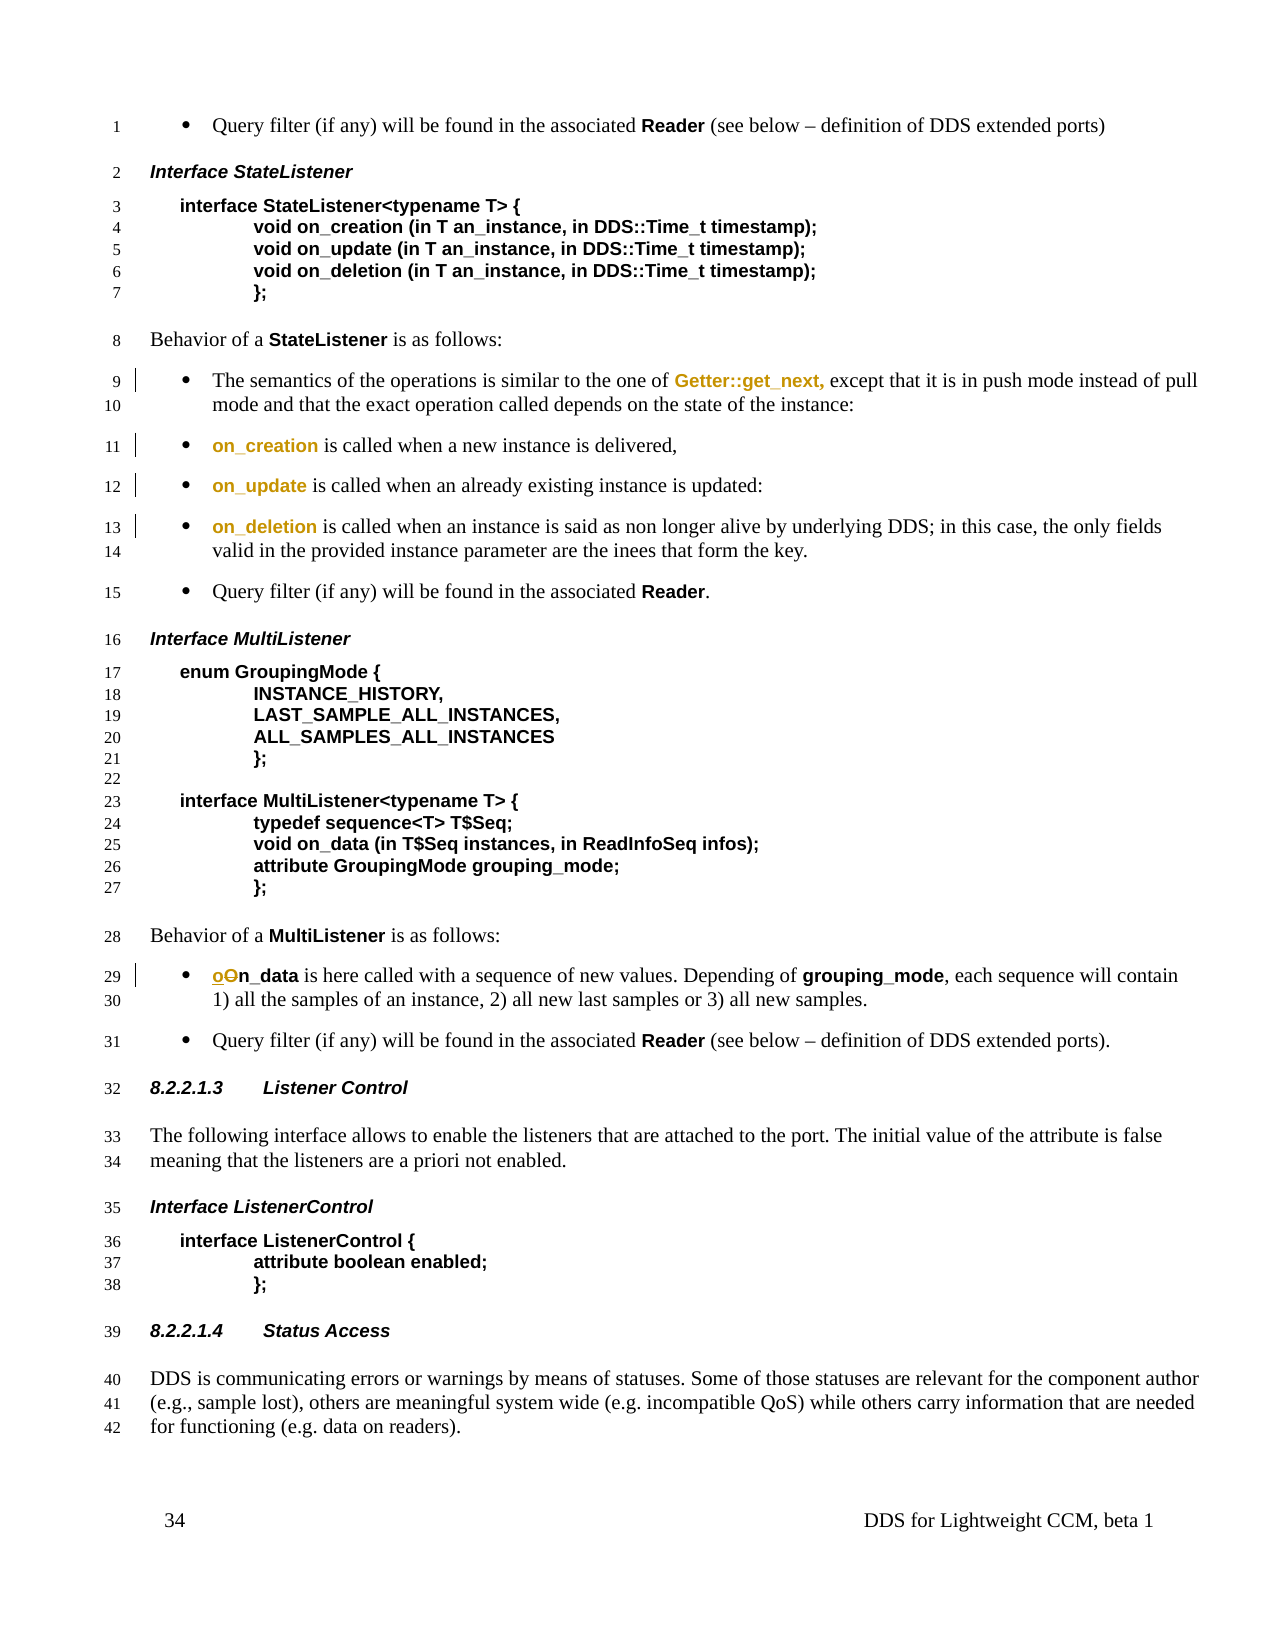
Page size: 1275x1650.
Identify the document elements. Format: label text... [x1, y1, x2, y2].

text enum GroupingMode { [179, 661, 1200, 682]
text attribute GroupingMode grouping_mode; [179, 855, 1200, 876]
list The semantics of the operations is similar to the one of Getter::get_next, except that it is in push mode instead of pull mode and that the exact operation called depends on the state of the instance: [182, 368, 1200, 416]
text interface MultiListener<typename T> { [179, 790, 1200, 812]
text INSTANCE_HISTORY, [179, 682, 1200, 704]
text }; [179, 1273, 1200, 1294]
subtitle Interface StateListener [150, 161, 1200, 183]
text }; [179, 876, 1200, 898]
text Behavior of a StateListener is as follows: [150, 327, 1200, 351]
list Query filter (if any) will be found in the associated Reader (see below – definition of DDS extended ports) [182, 112, 1200, 137]
text }; [179, 281, 1200, 302]
list on_deletion is called when an instance is said as non longer alive by underlying DDS; in this case, the only fields valid in the provided instance parameter are the inees that form the key. [182, 514, 1200, 562]
list on_data is here called with a sequence of new values. Depending of grouping_mode, each sequence will contain 1) all the samples of an instance, 2) all new last samples or 3) all new samples. [182, 963, 1200, 1011]
text ALL_SAMPLES_ALL_INSTANCES [179, 725, 1200, 747]
text void on_update (in T an_instance, in DDS::Time_t timestamp); [179, 238, 1200, 259]
subtitle Status Access [150, 1319, 1200, 1341]
subtitle Interface MultiListener [150, 627, 1200, 649]
text interface ListenerControl { [179, 1230, 1200, 1251]
text void on_deletion (in T an_instance, in DDS::Time_t timestamp); [179, 259, 1200, 281]
text The following interface allows to enable the listeners that are attached to the port. The initial value of the attribute is false meaning that the listeners are a priori not enabled. [150, 1123, 1200, 1172]
text LAST_SAMPLE_ALL_INSTANCES, [179, 704, 1200, 725]
text interface StateListener<typename T> { [179, 195, 1200, 216]
text typedef sequence<T> T$Seq; [179, 812, 1200, 833]
list on_creation is called when a new instance is delivered, [182, 433, 1200, 457]
text void on_data (in T$Seq instances, in ReadInfoSeq infos); [179, 833, 1200, 855]
text void on_creation (in T an_instance, in DDS::Time_t timestamp); [179, 216, 1200, 238]
text attribute boolean enabled; [179, 1251, 1200, 1273]
text Behavior of a MultiListener is as follows: [150, 923, 1200, 947]
list on_update is called when an already existing instance is updated: [182, 473, 1200, 497]
subtitle Interface ListenerControl [150, 1196, 1200, 1218]
subtitle Listener Control [150, 1077, 1200, 1099]
text DDS is communicating errors or warnings by means of statuses. Some of those statuses are relevant for the component author (e.g., sample lost), others are meaningful system wide (e.g. incompatible QoS) while others carry information that are needed for functioning (e.g. data on readers). [150, 1366, 1200, 1438]
list Query filter (if any) will be found in the associated Reader (see below – definition of DDS extended ports). [182, 1028, 1200, 1052]
text }; [179, 747, 1200, 768]
list Query filter (if any) will be found in the associated Reader. [182, 578, 1200, 603]
